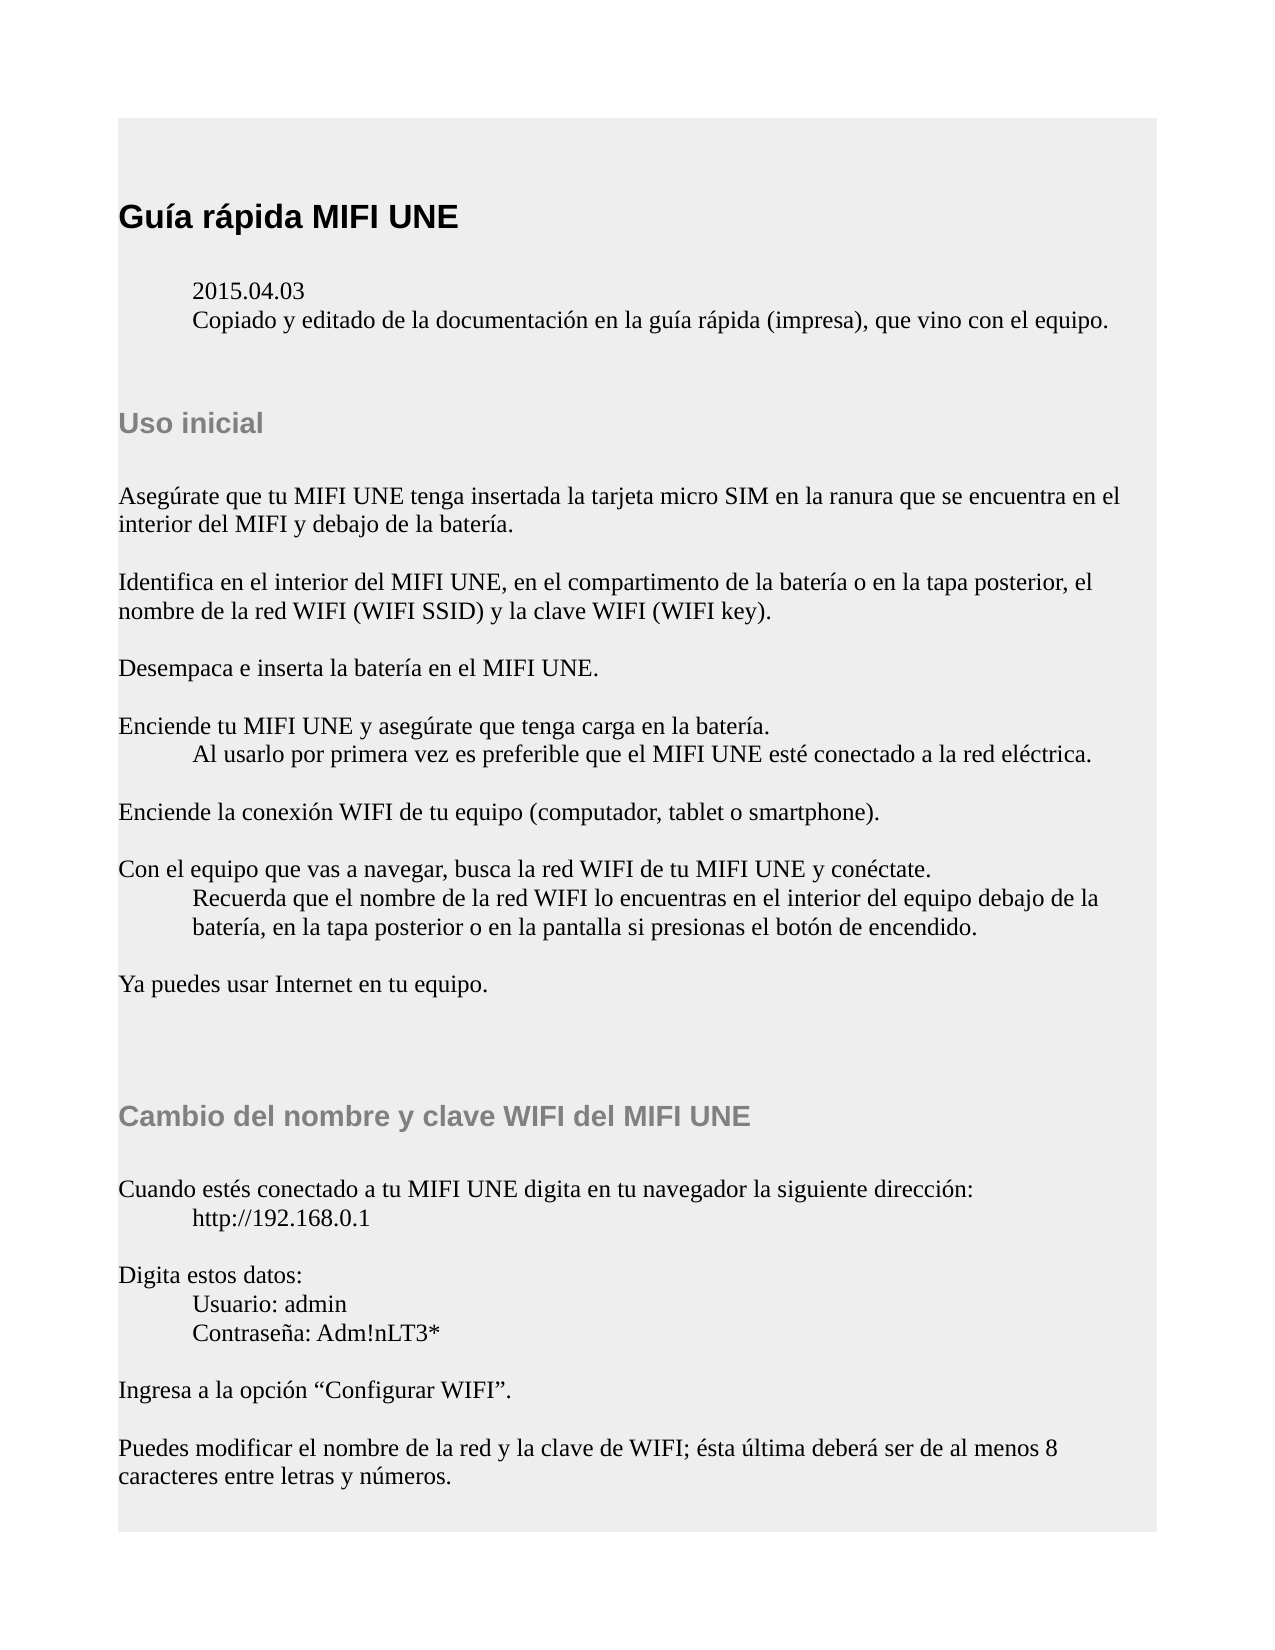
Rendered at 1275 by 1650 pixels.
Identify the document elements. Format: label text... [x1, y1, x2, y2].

text Usuario: admin [192, 1289, 1157, 1318]
text Identifica en el interior del MIFI UNE, en el compartimento de la batería o en la tapa posterior, el nombre de la red WIFI (WIFI SSID) y la clave WIFI (WIFI key). [118, 567, 1157, 624]
text http://192.168.0.1 [192, 1203, 1157, 1231]
text Ingresa a la opción “Configurar WIFI”. [118, 1375, 1157, 1404]
subtitle Uso inicial [118, 406, 1157, 439]
text Con el equipo que vas a navegar, busca la red WIFI de tu MIFI UNE y conéctate. [118, 854, 1157, 883]
text Puedes modificar el nombre de la red y la clave de WIFI; ésta última deberá ser de al menos 8 caracteres entre letras y números. [118, 1433, 1157, 1490]
text Ya puedes usar Internet en tu equipo. [118, 969, 1157, 998]
text Desempaca e inserta la batería en el MIFI UNE. [118, 653, 1157, 682]
text Enciende tu MIFI UNE y asegúrate que tenga carga en la batería. [118, 711, 1157, 739]
text Digita estos datos: [118, 1260, 1157, 1289]
text 2015.04.03 [192, 276, 1157, 305]
text Al usarlo por primera vez es preferible que el MIFI UNE esté conectado a la red eléctrica. [192, 739, 1157, 768]
subtitle Cambio del nombre y clave WIFI del MIFI UNE [118, 1099, 1157, 1133]
text Enciende la conexión WIFI de tu equipo (computador, tablet o smartphone). [118, 797, 1157, 826]
subtitle Guía rápida MIFI UNE [118, 196, 1157, 235]
text Copiado y editado de la documentación en la guía rápida (impresa), que vino con el equipo. [192, 305, 1157, 334]
text Asegúrate que tu MIFI UNE tenga insertada la tarjeta micro SIM en la ranura que se encuentra en el interior del MIFI y debajo de la batería. [118, 481, 1157, 538]
text Contraseña: Adm!nLT3* [192, 1318, 1157, 1346]
text Cuando estés conectado a tu MIFI UNE digita en tu navegador la siguiente dirección: [118, 1174, 1157, 1203]
text Recuerda que el nombre de la red WIFI lo encuentras en el interior del equipo debajo de la batería, en la tapa posterior o en la pantalla si presionas el botón de encendido. [192, 883, 1157, 941]
